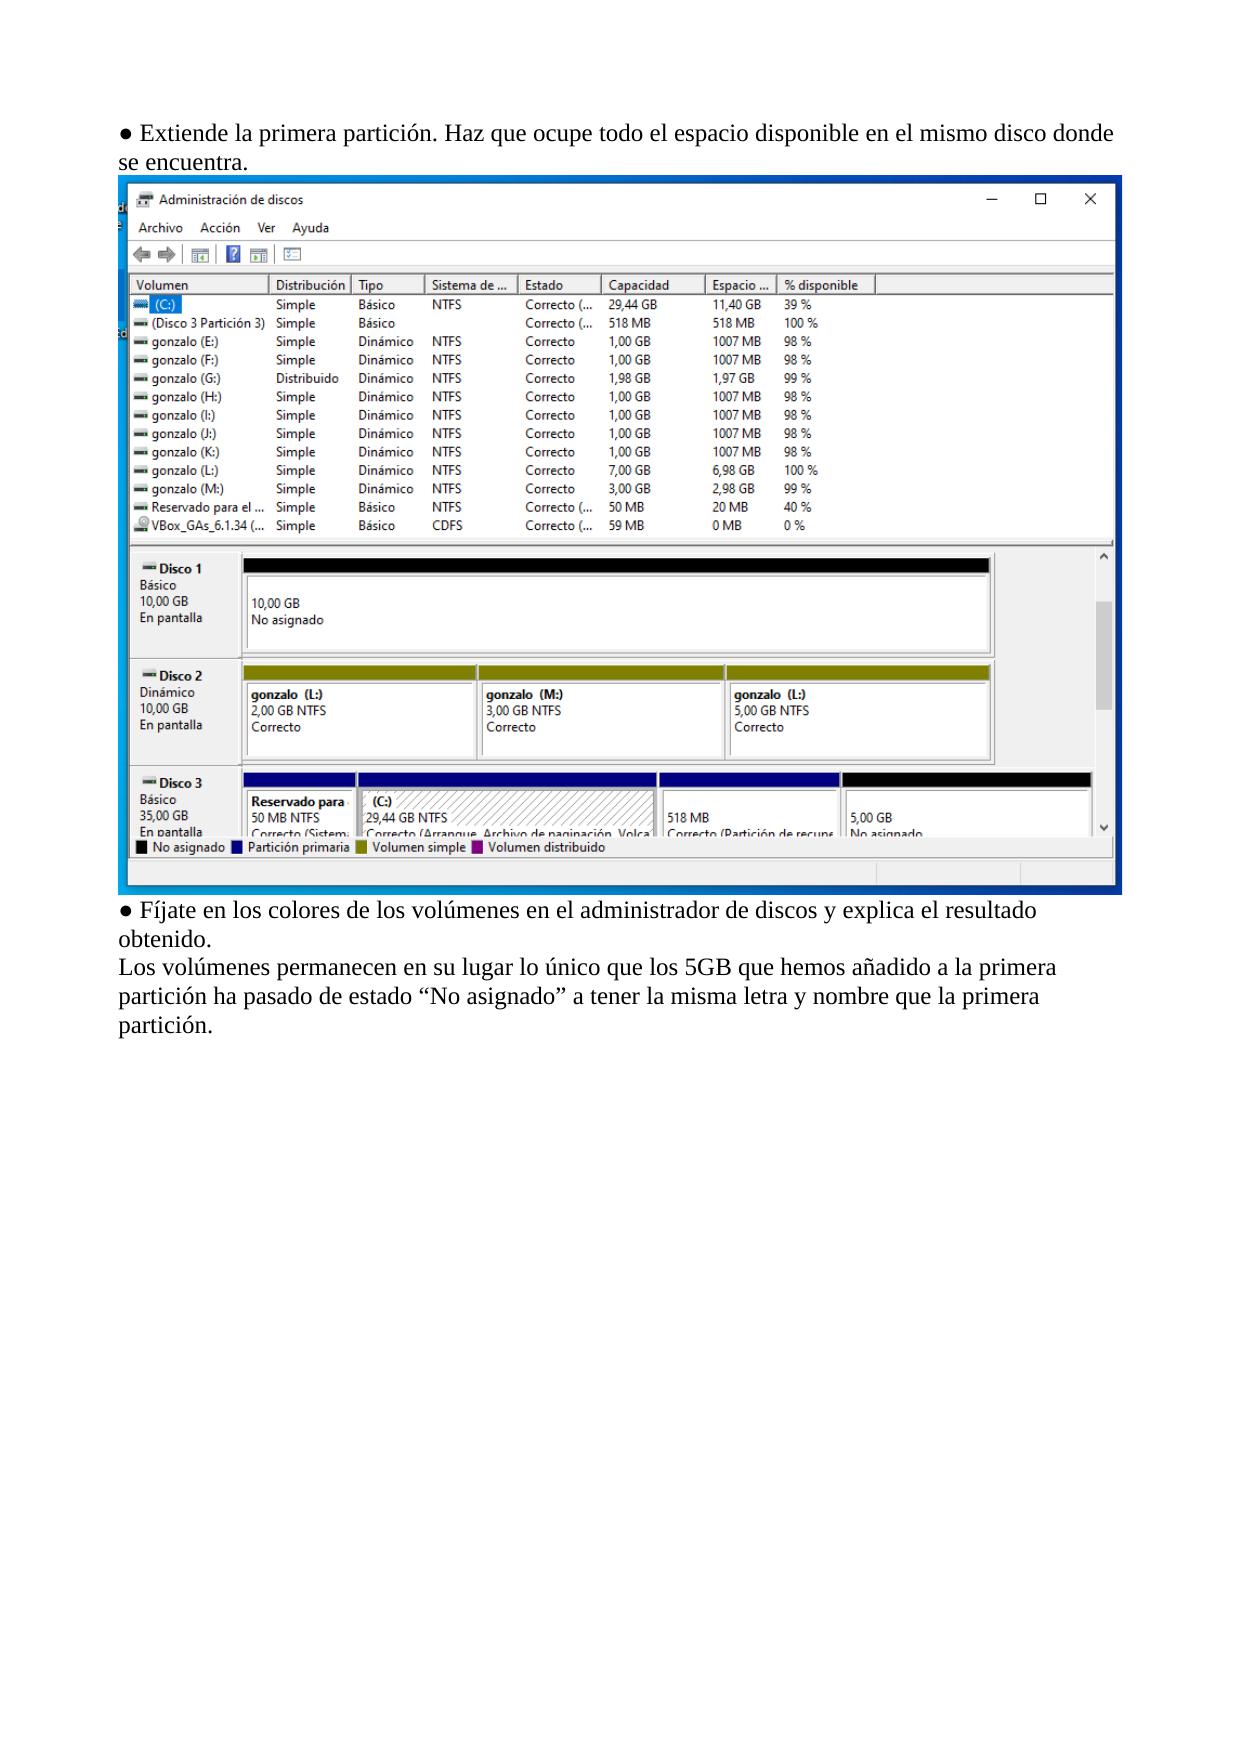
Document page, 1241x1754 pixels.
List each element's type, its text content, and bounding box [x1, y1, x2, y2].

picture [118, 175, 1123, 895]
text ● Extiende la primera partición. Haz que ocupe todo el espacio disponible en el mismo disco donde se encuentra. [118, 118, 1122, 175]
text ● Fíjate en los colores de los volúmenes en el administrador de discos y explica el resultado obtenido. [118, 895, 1122, 952]
text Los volúmenes permanecen en su lugar lo único que los 5GB que hemos añadido a la primera partición ha pasado de estado “No asignado” a tener la misma letra y nombre que la primera partición. [118, 952, 1122, 1039]
picture [118, 270, 124, 320]
